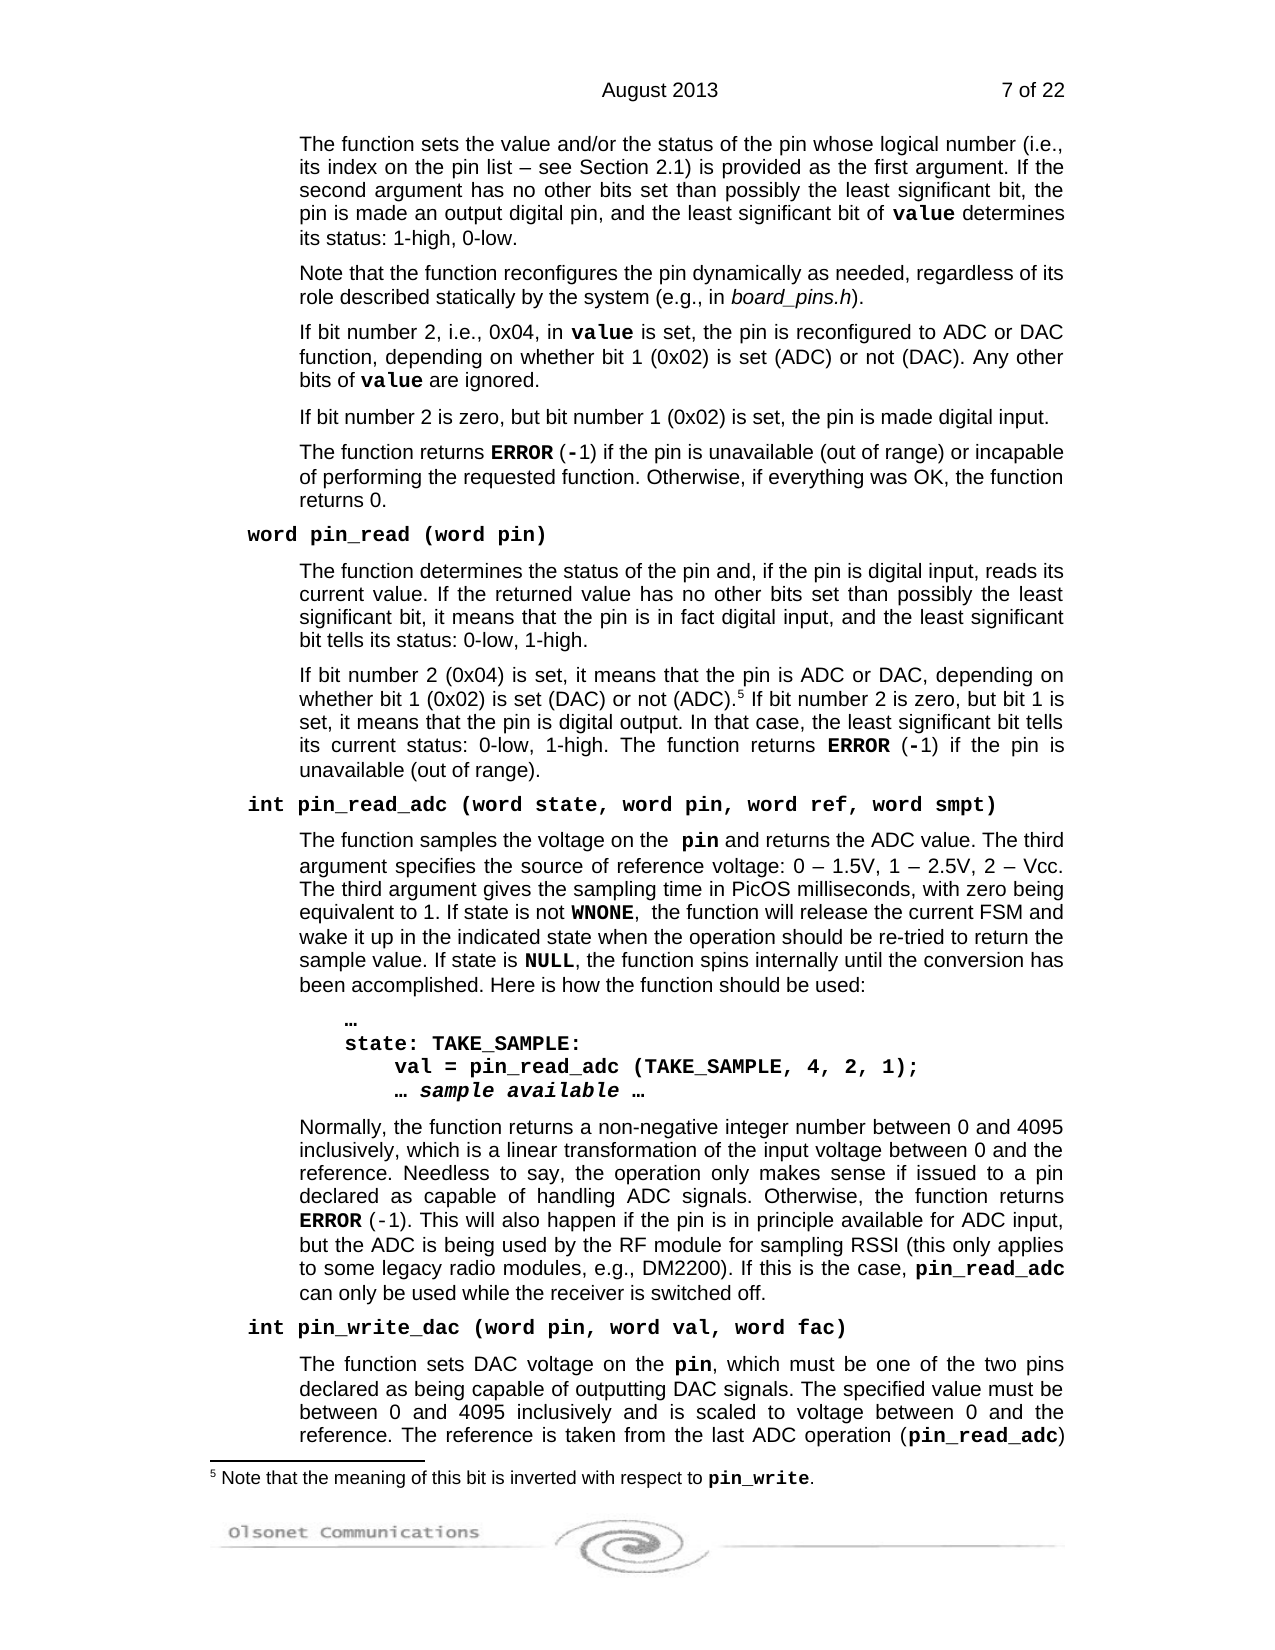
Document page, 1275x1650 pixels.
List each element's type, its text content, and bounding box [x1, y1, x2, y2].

text The function returns ERROR (-1) if the pin is unavailable (out of range) or incapable of performing the requested function. Otherwise, if everything was OK, the function returns 0. [299, 440, 1065, 512]
text The function samples the voltage on the pin and returns the ADC value. The third argument specifies the source of reference voltage: 0 – 1.5V, 1 – 2.5V, 2 – Vcc. The third argument gives the sampling time in PicOS milliseconds, with zero being equivalent to 1. If state is not WNONE, the function will release the current FSM and wake it up in the indicated state when the operation should be re-tried to return the sample value. If state is NULL, the function spins internally until the conversion has been accomplished. Here is how the function should be used: [299, 829, 1065, 997]
picture [210, 1504, 1065, 1596]
text If bit number 2 (0x04) is set, it means that the pin is ADC or DAC, depending on whether bit 1 (0x02) is set (DAC) or not (ADC). If bit number 2 is zero, but bit 1 is set, it means that the pin is digital output. In that case, the least significant bit tells its current status: 0-low, 1-high. The function returns ERROR (-1) if the pin is unavailable (out of range). [299, 664, 1065, 782]
text The function determines the status of the pin and, if the pin is digital input, reads its current value. If the returned value has no other bits set than possibly the least significant bit, it means that the pin is in fact digital input, and the least significant bit tells its status: 0-low, 1-high. [299, 559, 1065, 652]
text int pin_read_adc (word state, word pin, word ref, word smpt) [247, 794, 1065, 817]
text The function sets DAC voltage on the pin, which must be one of the two pins declared as being capable of outputting DAC signals. The specified value must be between 0 and 4095 inclusively and is scaled to voltage between 0 and the reference. The reference is taken from the last ADC operation (pin_read_adc) [299, 1352, 1065, 1449]
text If bit number 2 is zero, but bit number 1 (0x02) is set, the pin is made digital input. [299, 405, 1065, 429]
text Note that the meaning of this bit is inverted with respect to pin_write. [210, 1467, 1065, 1490]
text state: TAKE_SAMPLE: [344, 1033, 1065, 1056]
text word pin_read (word pin) [247, 524, 1065, 547]
text … [344, 1009, 1065, 1033]
text Normally, the function returns a non-negative integer number between 0 and 4095 inclusively, which is a linear transformation of the input voltage between 0 and the reference. Needless to say, the operation only makes sense if issued to a pin declared as capable of handling ADC signals. Otherwise, the function returns ERROR (-1). This will also happen if the pin is in principle available for ADC input, but the ADC is being used by the RF module for sampling RSSI (this only applies to some legacy radio modules, e.g., DM2200). If this is the case, pin_read_adc can only be used while the receiver is switched off. [299, 1115, 1065, 1305]
text The function sets the value and/or the status of the pin whose logical number (i.e., its index on the pin list – see Section 2.1) is provided as the first argument. If the second argument has no other bits set than possibly the least significant bit, the pin is made an output digital pin, and the least significant bit of value determines its status: 1-high, 0-low. [299, 132, 1065, 250]
text If bit number 2, i.e., 0x04, in value is set, the pin is reconfigured to ADC or DAC function, depending on whether bit 1 (0x02) is set (ADC) or not (DAC). Any other bits of value are ignored. [299, 320, 1065, 394]
text int pin_write_dac (word pin, word val, word fac) [247, 1317, 1065, 1340]
text Note that the function reconfigures the pin dynamically as needed, regardless of its role described statically by the system (e.g., in board_pins.h). [299, 262, 1065, 308]
text val = pin_read_adc (TAKE_SAMPLE, 4, 2, 1); [344, 1056, 1065, 1080]
text … sample available … [344, 1080, 1065, 1104]
